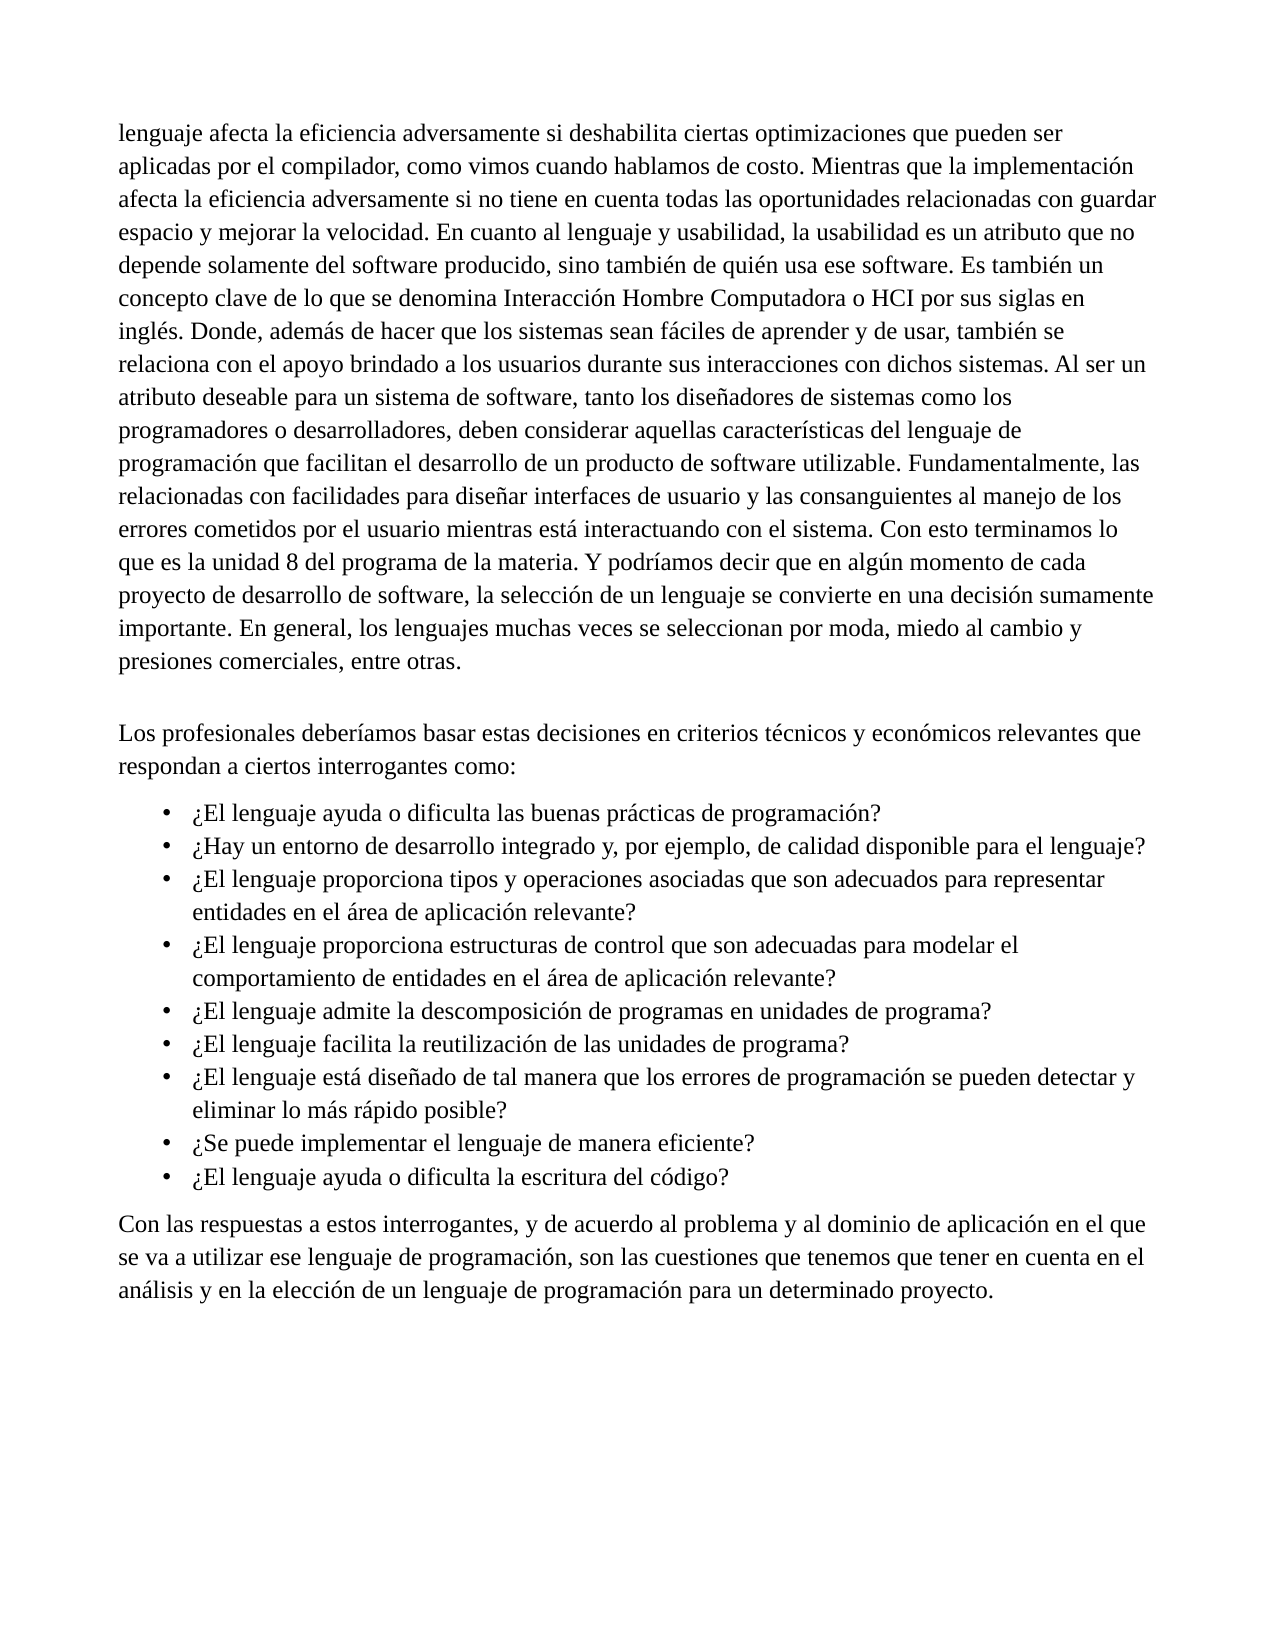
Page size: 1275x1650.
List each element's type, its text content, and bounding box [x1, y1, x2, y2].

list ¿El lenguaje proporciona estructuras de control que son adecuadas para modelar el comportamiento de entidades en el área de aplicación relevante? [162, 930, 1157, 992]
list ¿Se puede implementar el lenguaje de manera eficiente? [162, 1128, 1157, 1157]
text Con las respuestas a estos interrogantes, y de acuerdo al problema y al dominio de aplicación en el que se va a utilizar ese lenguaje de programación, son las cuestiones que tenemos que tener en cuenta en el análisis y en la elección de un lenguaje de programación para un determinado proyecto. [118, 1209, 1157, 1304]
list ¿El lenguaje facilita la reutilización de las unidades de programa? [162, 1029, 1157, 1058]
list ¿El lenguaje ayuda o dificulta la escritura del código? [162, 1162, 1157, 1190]
text Los profesionales deberíamos basar estas decisiones en criterios técnicos y económicos relevantes que respondan a ciertos interrogantes como: [118, 718, 1157, 779]
list ¿El lenguaje está diseñado de tal manera que los errores de programación se pueden detectar y eliminar lo más rápido posible? [162, 1062, 1157, 1124]
list ¿El lenguaje ayuda o dificulta las buenas prácticas de programación? [162, 798, 1157, 827]
list ¿El lenguaje admite la descomposición de programas en unidades de programa? [162, 996, 1157, 1025]
list ¿Hay un entorno de desarrollo integrado y, por ejemplo, de calidad disponible para el lenguaje? [162, 831, 1157, 860]
list ¿El lenguaje proporciona tipos y operaciones asociadas que son adecuados para representar entidades en el área de aplicación relevante? [162, 864, 1157, 926]
text lenguaje afecta la eficiencia adversamente si deshabilita ciertas optimizaciones que pueden ser aplicadas por el compilador, como vimos cuando hablamos de costo. Mientras que la implementación afecta la eficiencia adversamente si no tiene en cuenta todas las oportunidades relacionadas con guardar espacio y mejorar la velocidad. En cuanto al lenguaje y usabilidad, la usabilidad es un atributo que no depende solamente del software producido, sino también de quién usa ese software. Es también un concepto clave de lo que se denomina Interacción Hombre Computadora o HCI por sus siglas en inglés. Donde, además de hacer que los sistemas sean fáciles de aprender y de usar, también se relaciona con el apoyo brindado a los usuarios durante sus interacciones con dichos sistemas. Al ser un atributo deseable para un sistema de software, tanto los diseñadores de sistemas como los programadores o desarrolladores, deben considerar aquellas características del lenguaje de programación que facilitan el desarrollo de un producto de software utilizable. Fundamentalmente, las relacionadas con facilidades para diseñar interfaces de usuario y las consanguientes al manejo de los errores cometidos por el usuario mientras está interactuando con el sistema. Con esto terminamos lo que es la unidad 8 del programa de la materia. Y podríamos decir que en algún momento de cada proyecto de desarrollo de software, la selección de un lenguaje se convierte en una decisión sumamente importante. En general, los lenguajes muchas veces se seleccionan por moda, miedo al cambio y presiones comerciales, entre otras. [118, 118, 1157, 675]
